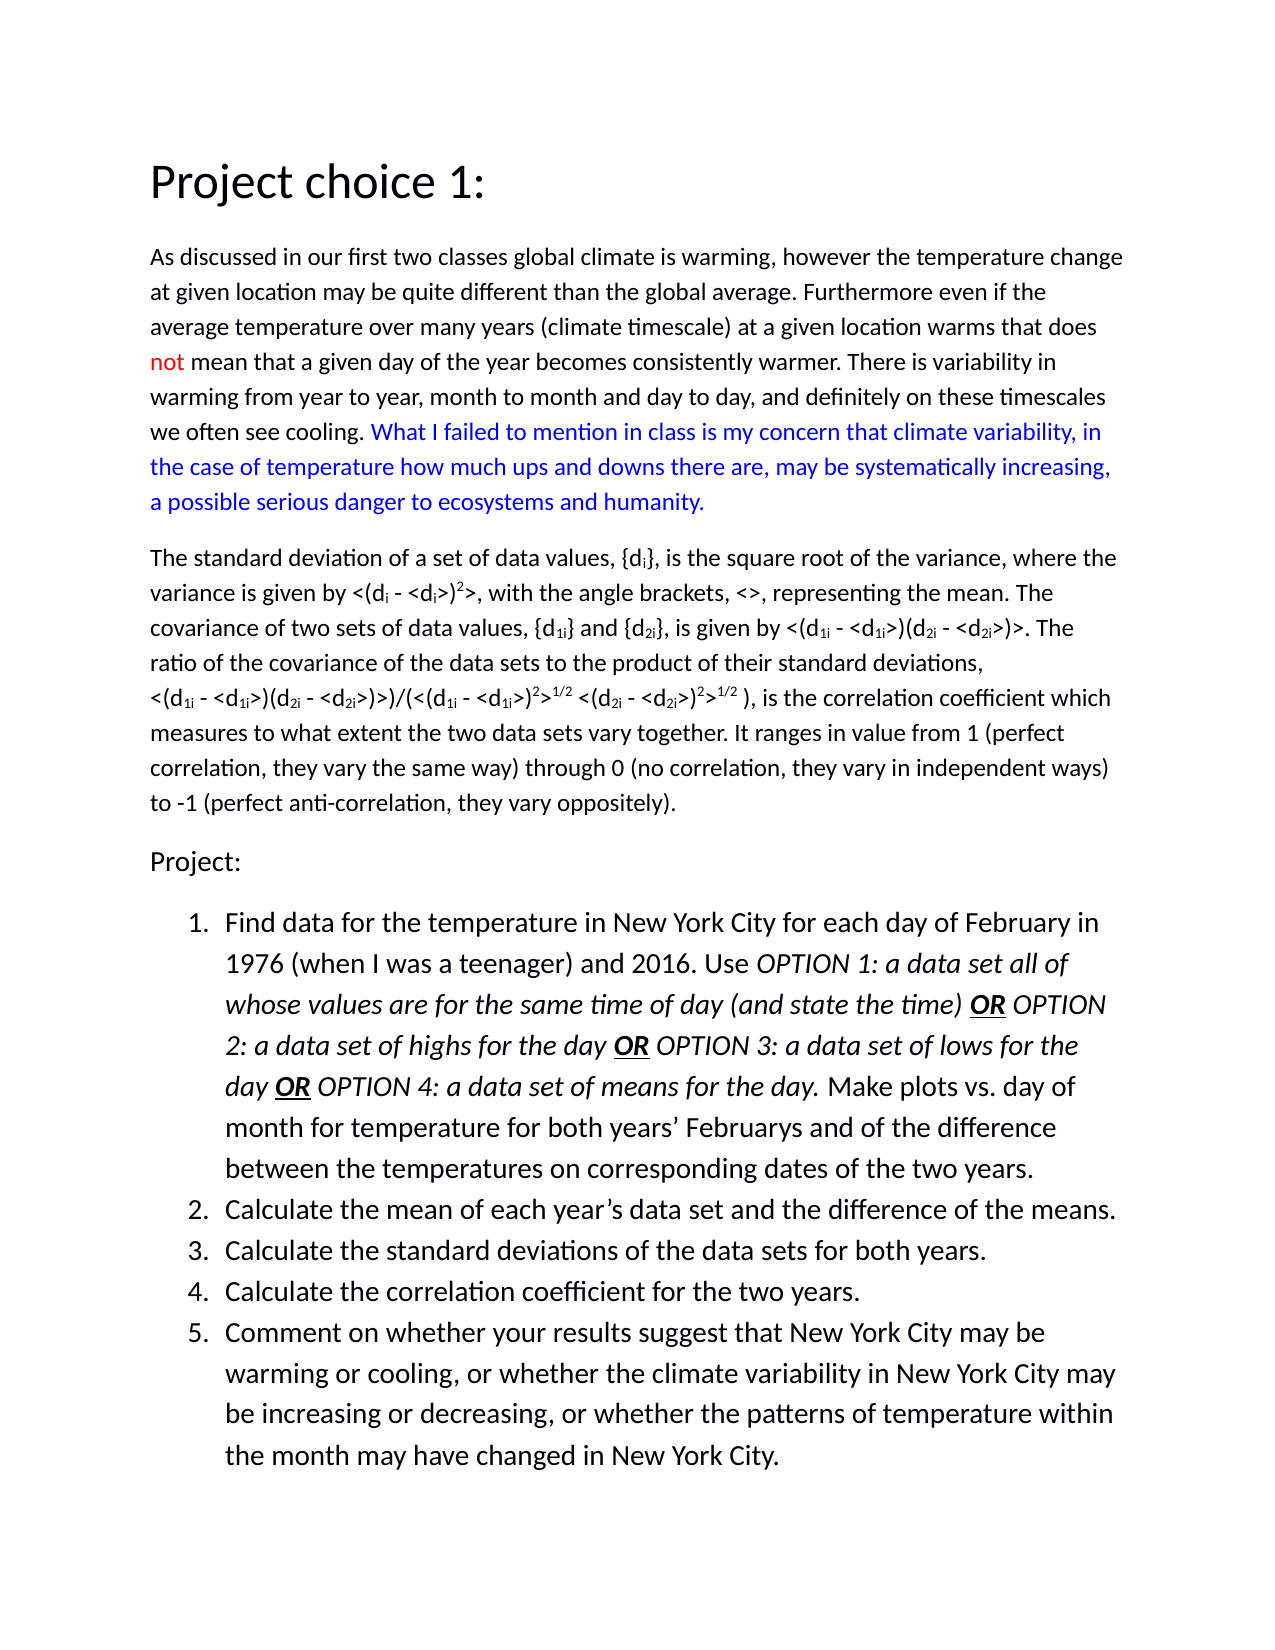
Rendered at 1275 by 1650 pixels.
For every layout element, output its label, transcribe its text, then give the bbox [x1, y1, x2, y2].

text Project choice 1: [150, 150, 1125, 211]
list Calculate the mean of each year’s data set and the difference of the means. [187, 1191, 1125, 1227]
list Find data for the temperature in New York City for each day of February in 1976 (when I was a teenager) and 2016. Use OPTION 1: a data set all of whose values are for the same time of day (and state the time) OR OPTION 2: a data set of highs for the day OR OPTION 3: a data set of lows for the day OR OPTION 4: a data set of means for the day. Make plots vs. day of month for temperature for both years’ Februarys and of the difference between the temperatures on corresponding dates of the two years. [187, 904, 1125, 1186]
text As discussed in our first two classes global climate is warming, however the temperature change at given location may be quite different than the global average. Furthermore even if the average temperature over many years (climate timescale) at a given location warms that does not mean that a given day of the year becomes consistently warmer. There is variability in warming from year to year, month to month and day to day, and definitely on these timescales we often see cooling. What I failed to mention in class is my concern that climate variability, in the case of temperature how much ups and downs there are, may be systematically increasing, a possible serious danger to ecosystems and humanity. [150, 241, 1125, 516]
list Calculate the correlation coefficient for the two years. [187, 1273, 1125, 1308]
text The standard deviation of a set of data values, {di}, is the square root of the variance, where the variance is given by <(di - <di>)2>, with the angle brackets, <>, representing the mean. The covariance of two sets of data values, {d1i} and {d2i}, is given by <(d1i - <d1i>)(d2i - <d2i>)>. The ratio of the covariance of the data sets to the product of their standard deviations, <(d1i - <d1i>)(d2i - <d2i>)>)/(<(d1i - <d1i>)2>1/2 <(d2i - <d2i>)2>1/2 ), is the correlation coefficient which measures to what extent the two data sets vary together. It ranges in value from 1 (perfect correlation, they vary the same way) through 0 (no correlation, they vary in independent ways) to -1 (perfect anti-correlation, they vary oppositely). [150, 542, 1125, 817]
text Project: [150, 843, 1125, 878]
list Calculate the standard deviations of the data sets for both years. [187, 1232, 1125, 1267]
list Comment on whether your results suggest that New York City may be warming or cooling, or whether the climate variability in New York City may be increasing or decreasing, or whether the patterns of temperature within the month may have changed in New York City. [187, 1314, 1125, 1472]
